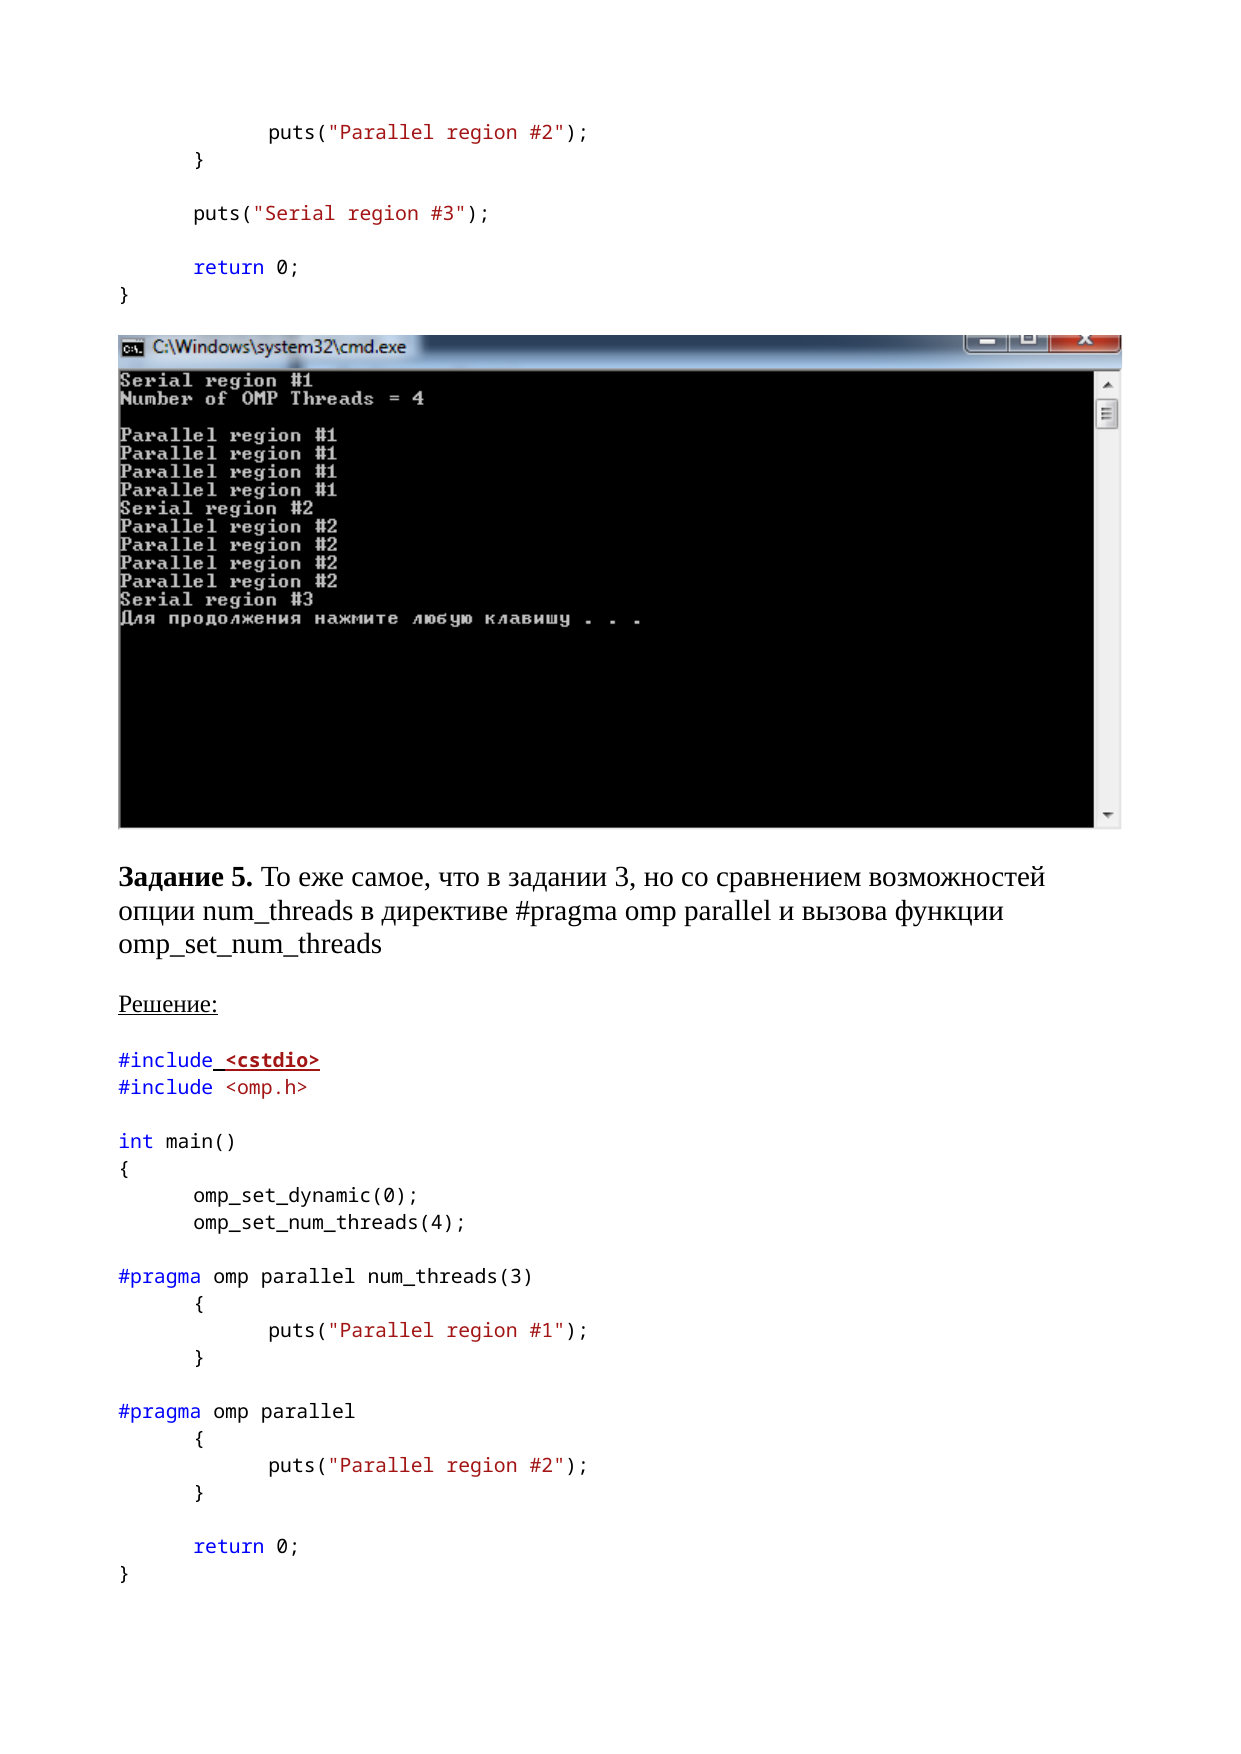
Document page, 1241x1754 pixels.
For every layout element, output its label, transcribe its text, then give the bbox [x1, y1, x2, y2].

text #pragma omp parallel [118, 1397, 1122, 1424]
text omp_set_dynamic(0); [118, 1181, 1122, 1208]
text return 0; [118, 1532, 1122, 1559]
text } [118, 1478, 1122, 1505]
text int main() [118, 1127, 1122, 1154]
text puts("Parallel region #2"); [118, 118, 1122, 145]
text } [118, 1559, 1122, 1586]
text #include <omp.h> [118, 1073, 1122, 1100]
text puts("Parallel region #1"); [118, 1316, 1122, 1343]
text #include <cstdio> [118, 1046, 1122, 1073]
text puts("Serial region #3"); [118, 199, 1122, 226]
text { [118, 1154, 1122, 1181]
text } [118, 280, 1122, 307]
text { [118, 1424, 1122, 1451]
text #pragma omp parallel num_threads(3) [118, 1262, 1122, 1289]
text { [118, 1289, 1122, 1316]
text Задание 5. То еже самое, что в задании 3, но со сравнением возможностей опции num_threads в директиве #pragma omp parallel и вызова функции omp_set_num_threads [118, 859, 1122, 960]
picture [118, 335, 1123, 831]
text Решение: [118, 989, 1122, 1018]
text } [118, 1343, 1122, 1370]
text return 0; [118, 253, 1122, 280]
text } [118, 145, 1122, 172]
text omp_set_num_threads(4); [118, 1208, 1122, 1235]
text puts("Parallel region #2"); [118, 1451, 1122, 1478]
